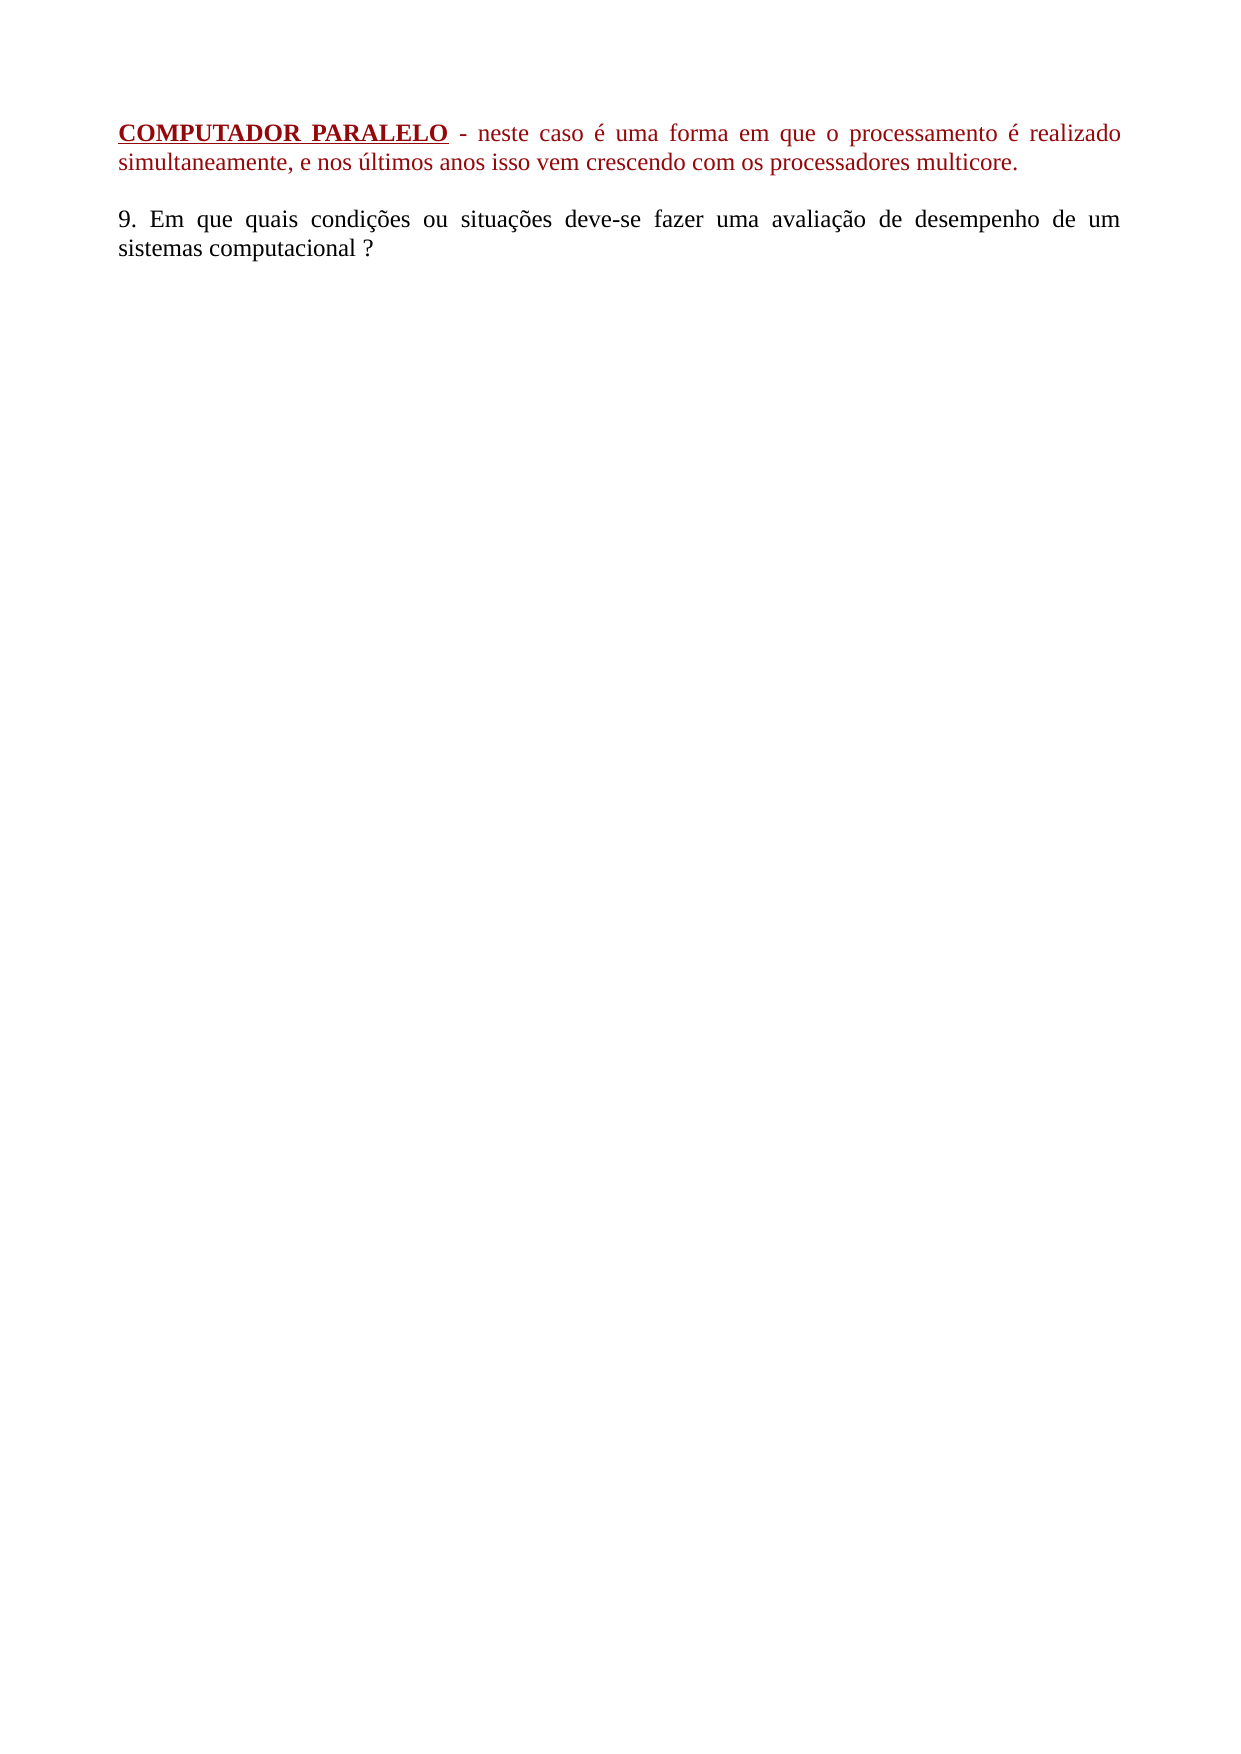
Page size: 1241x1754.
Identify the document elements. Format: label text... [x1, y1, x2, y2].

text 9. Em que quais condições ou situações deve-se fazer uma avaliação de desempenho de um sistemas computacional ? [118, 204, 1122, 262]
text COMPUTADOR PARALELO - neste caso é uma forma em que o processamento é realizado simultaneamente, e nos últimos anos isso vem crescendo com os processadores multicore. [118, 118, 1122, 176]
